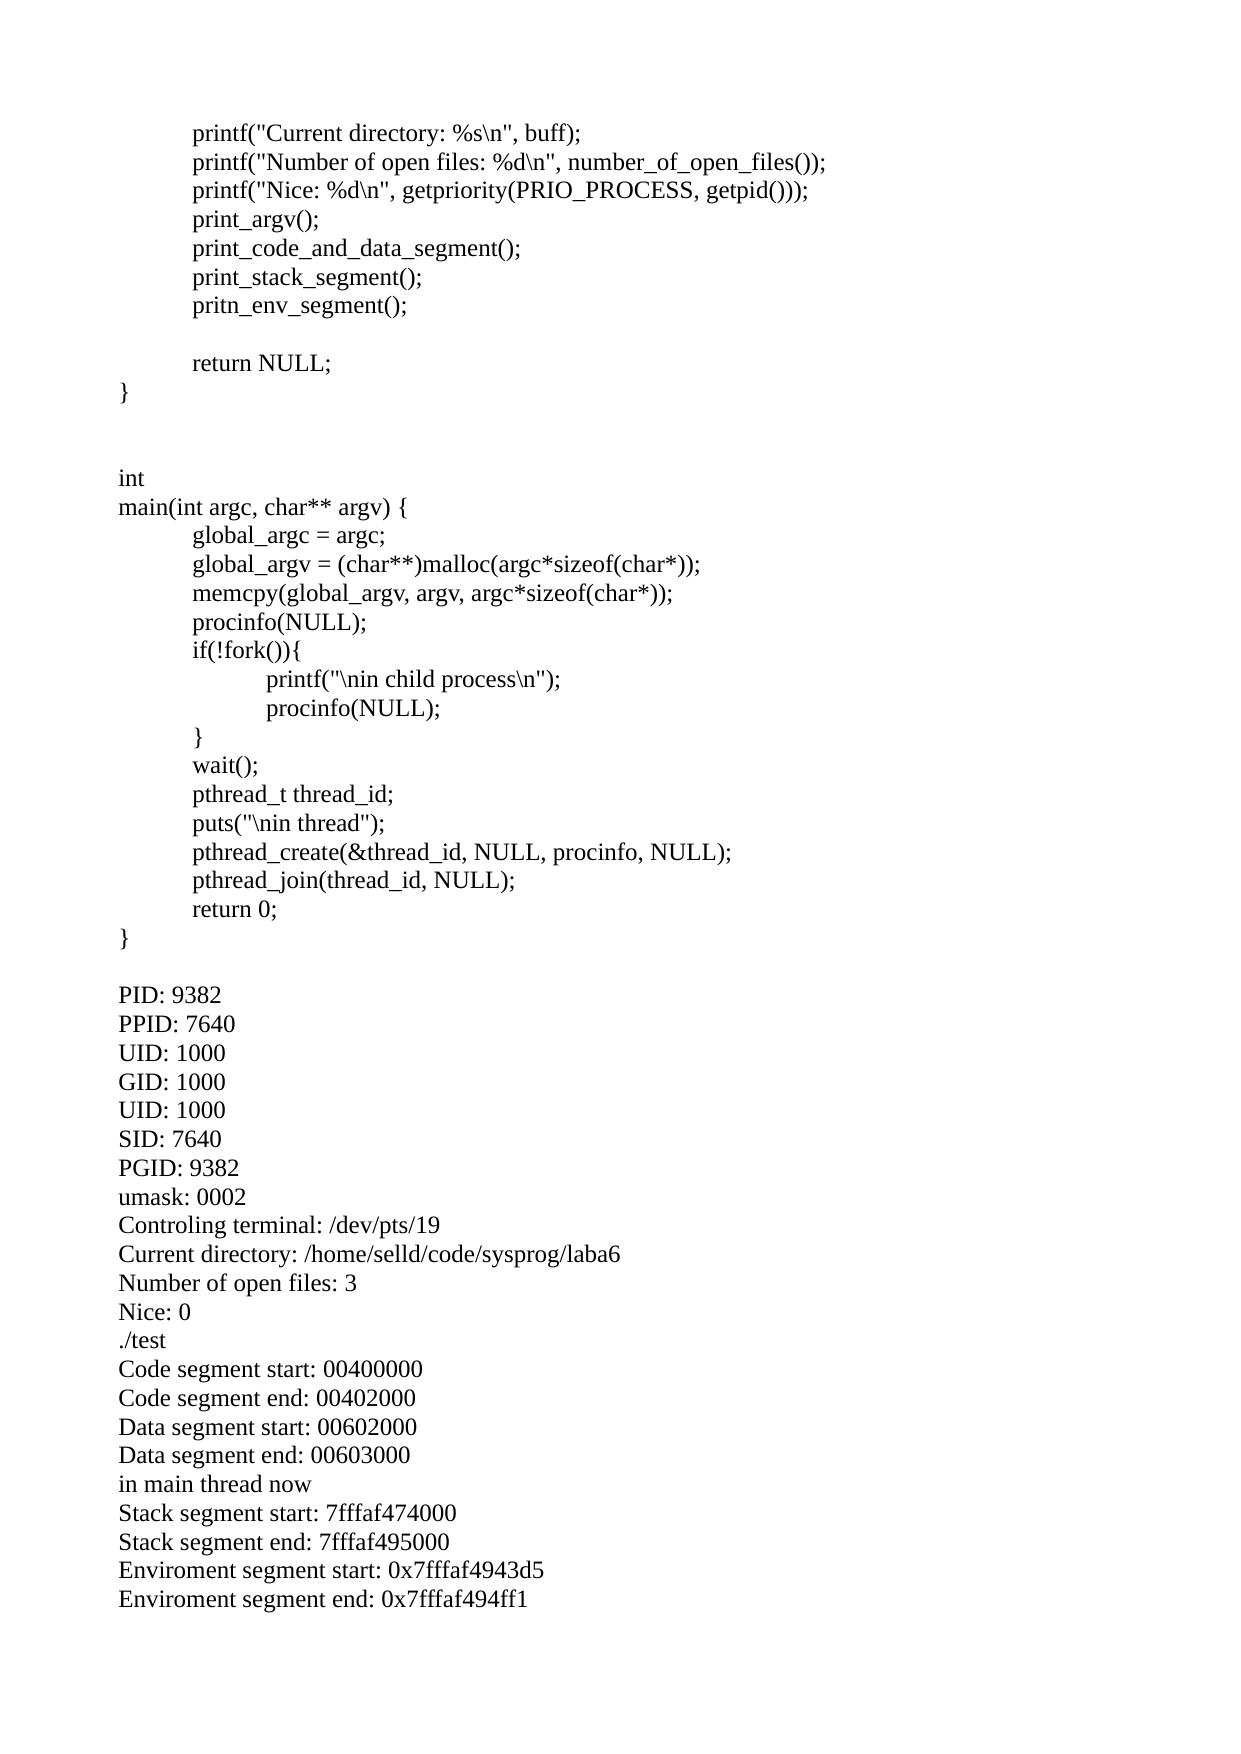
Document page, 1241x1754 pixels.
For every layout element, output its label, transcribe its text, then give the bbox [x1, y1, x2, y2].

text Number of open files: 3 [118, 1268, 1122, 1297]
text puts("\nin thread"); [118, 808, 1122, 837]
text Stack segment end: 7fffaf495000 [118, 1527, 1122, 1556]
text Enviroment segment end: 0x7fffaf494ff1 [118, 1584, 1122, 1613]
text pthread_join(thread_id, NULL); [118, 866, 1122, 894]
text global_argc = argc; [118, 521, 1122, 549]
text PGID: 9382 [118, 1153, 1122, 1182]
text print_code_and_data_segment(); [118, 233, 1122, 262]
text printf("Number of open files: %d\n", number_of_open_files()); [118, 147, 1122, 176]
text printf("Nice: %d\n", getpriority(PRIO_PROCESS, getpid())); [118, 176, 1122, 204]
text } [118, 722, 1122, 751]
text int [118, 463, 1122, 492]
text printf("\nin child process\n"); [118, 664, 1122, 693]
text Data segment end: 00603000 [118, 1441, 1122, 1469]
text umask: 0002 [118, 1182, 1122, 1211]
text global_argv = (char**)malloc(argc*sizeof(char*)); [118, 549, 1122, 578]
text Code segment end: 00402000 [118, 1383, 1122, 1412]
text procinfo(NULL); [118, 607, 1122, 636]
text memcpy(global_argv, argv, argc*sizeof(char*)); [118, 578, 1122, 607]
text Current directory: /home/selld/code/sysprog/laba6 [118, 1239, 1122, 1268]
text return NULL; [118, 348, 1122, 377]
text PPID: 7640 [118, 1009, 1122, 1038]
text Stack segment start: 7fffaf474000 [118, 1498, 1122, 1527]
text Data segment start: 00602000 [118, 1412, 1122, 1441]
text Controling terminal: /dev/pts/19 [118, 1211, 1122, 1239]
text UID: 1000 [118, 1038, 1122, 1067]
text Code segment start: 00400000 [118, 1354, 1122, 1383]
text Enviroment segment start: 0x7fffaf4943d5 [118, 1556, 1122, 1584]
text pthread_t thread_id; [118, 779, 1122, 808]
text } [118, 923, 1122, 952]
text PID: 9382 [118, 981, 1122, 1009]
text } [118, 377, 1122, 406]
text printf("Current directory: %s\n", buff); [118, 118, 1122, 147]
text SID: 7640 [118, 1124, 1122, 1153]
text if(!fork()){ [118, 636, 1122, 664]
text procinfo(NULL); [118, 693, 1122, 722]
text pthread_create(&thread_id, NULL, procinfo, NULL); [118, 837, 1122, 866]
text Nice: 0 [118, 1297, 1122, 1326]
text return 0; [118, 894, 1122, 923]
text ./test [118, 1326, 1122, 1354]
text UID: 1000 [118, 1096, 1122, 1124]
text print_argv(); [118, 204, 1122, 233]
text main(int argc, char** argv) { [118, 492, 1122, 521]
text pritn_env_segment(); [118, 291, 1122, 319]
text wait(); [118, 751, 1122, 779]
text print_stack_segment(); [118, 262, 1122, 291]
text GID: 1000 [118, 1067, 1122, 1096]
text in main thread now [118, 1469, 1122, 1498]
